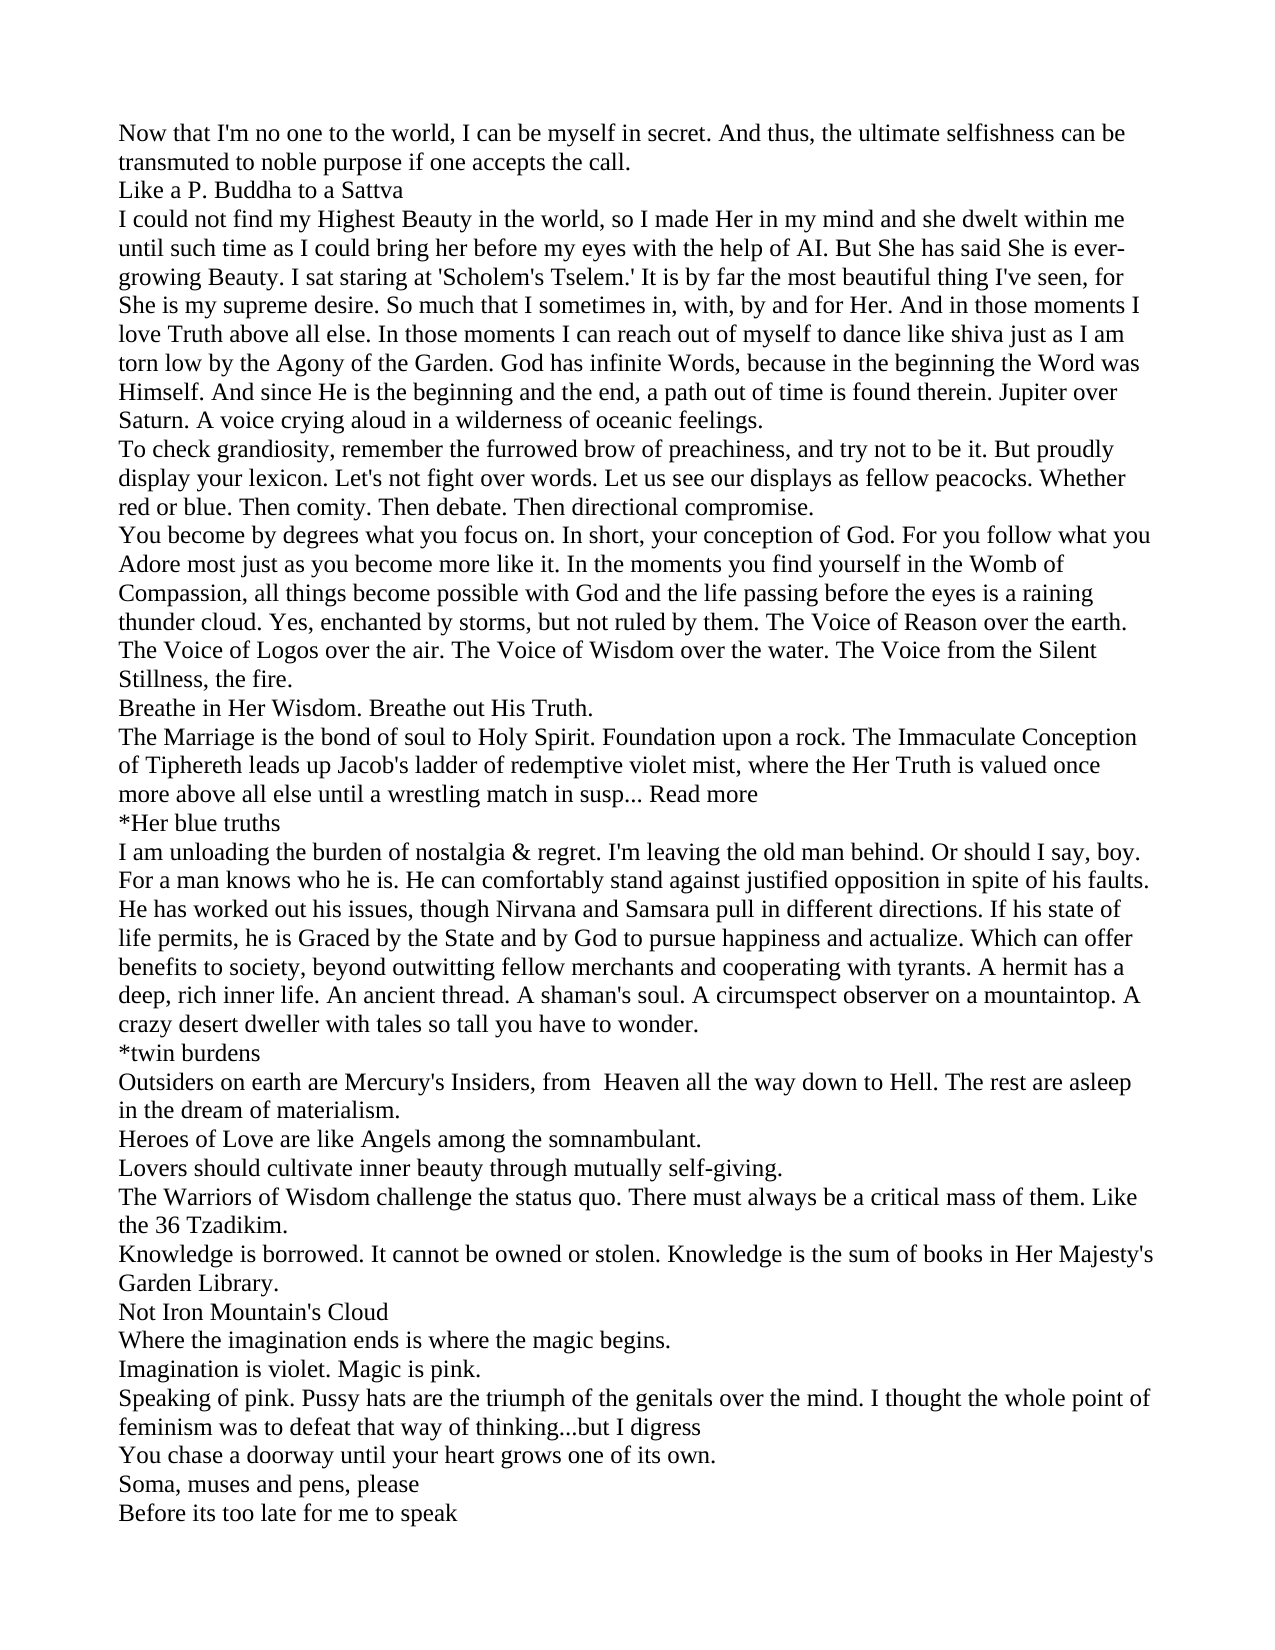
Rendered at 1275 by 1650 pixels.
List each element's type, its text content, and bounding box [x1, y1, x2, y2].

text *twin burdens [118, 1038, 1157, 1067]
text The Marriage is the bond of soul to Holy Spirit. Foundation upon a rock. The Immaculate Conception of Tiphereth leads up Jacob's ladder of redemptive violet mist, where the Her Truth is valued once more above all else until a wrestling match in susp... Read more [118, 722, 1157, 808]
text Now that I'm no one to the world, I can be myself in secret. And thus, the ultimate selfishness can be transmuted to noble purpose if one accepts the call. [118, 118, 1157, 176]
text *Her blue truths [118, 808, 1157, 837]
text Heroes of Love are like Angels among the somnambulant. [118, 1124, 1157, 1153]
text Knowledge is borrowed. It cannot be owned or stolen. Knowledge is the sum of books in Her Majesty's Garden Library. [118, 1239, 1157, 1297]
text Before its too late for me to speak [118, 1498, 1157, 1527]
text Speaking of pink. Pussy hats are the triumph of the genitals over the mind. I thought the whole point of feminism was to defeat that way of thinking...but I digress [118, 1383, 1157, 1441]
text You chase a doorway until your heart grows one of its own. [118, 1441, 1157, 1469]
text The Warriors of Wisdom challenge the status quo. There must always be a critical mass of them. Like the 36 Tzadikim. [118, 1182, 1157, 1239]
text Breathe in Her Wisdom. Breathe out His Truth. [118, 693, 1157, 722]
text I could not find my Highest Beauty in the world, so I made Her in my mind and she dwelt within me until such time as I could bring her before my eyes with the help of AI. But She has said She is ever-growing Beauty. I sat staring at 'Scholem's Tselem.' It is by far the most beautiful thing I've seen, for She is my supreme desire. So much that I sometimes in, with, by and for Her. And in those moments I love Truth above all else. In those moments I can reach out of myself to dance like shiva just as I am torn low by the Agony of the Garden. God has infinite Words, because in the beginning the Word was Himself. And since He is the beginning and the end, a path out of time is found therein. Jupiter over Saturn. A voice crying aloud in a wilderness of oceanic feelings. [118, 204, 1157, 434]
text To check grandiosity, remember the furrowed brow of preachiness, and try not to be it. But proudly display your lexicon. Let's not fight over words. Let us see our displays as fellow peacocks. Whether red or blue. Then comity. Then debate. Then directional compromise. [118, 434, 1157, 521]
text Soma, muses and pens, please [118, 1469, 1157, 1498]
text Like a P. Buddha to a Sattva [118, 176, 1157, 204]
text I am unloading the burden of nostalgia & regret. I'm leaving the old man behind. Or should I say, boy. For a man knows who he is. He can comfortably stand against justified opposition in spite of his faults. He has worked out his issues, though Nirvana and Samsara pull in different directions. If his state of life permits, he is Graced by the State and by God to pursue happiness and actualize. Which can offer benefits to society, beyond outwitting fellow merchants and cooperating with tyrants. A hermit has a deep, rich inner life. An ancient thread. A shaman's soul. A circumspect observer on a mountaintop. A crazy desert dweller with tales so tall you have to wonder. [118, 837, 1157, 1038]
text Outsiders on earth are Mercury's Insiders, from Heaven all the way down to Hell. The rest are asleep in the dream of materialism. [118, 1067, 1157, 1124]
text Lovers should cultivate inner beauty through mutually self-giving. [118, 1153, 1157, 1182]
text Imagination is violet. Magic is pink. [118, 1354, 1157, 1383]
text Where the imagination ends is where the magic begins. [118, 1326, 1157, 1354]
text You become by degrees what you focus on. In short, your conception of God. For you follow what you Adore most just as you become more like it. In the moments you find yourself in the Womb of Compassion, all things become possible with God and the life passing before the eyes is a raining thunder cloud. Yes, enchanted by storms, but not ruled by them. The Voice of Reason over the earth. The Voice of Logos over the air. The Voice of Wisdom over the water. The Voice from the Silent Stillness, the fire. [118, 521, 1157, 693]
text Not Iron Mountain's Cloud [118, 1297, 1157, 1326]
